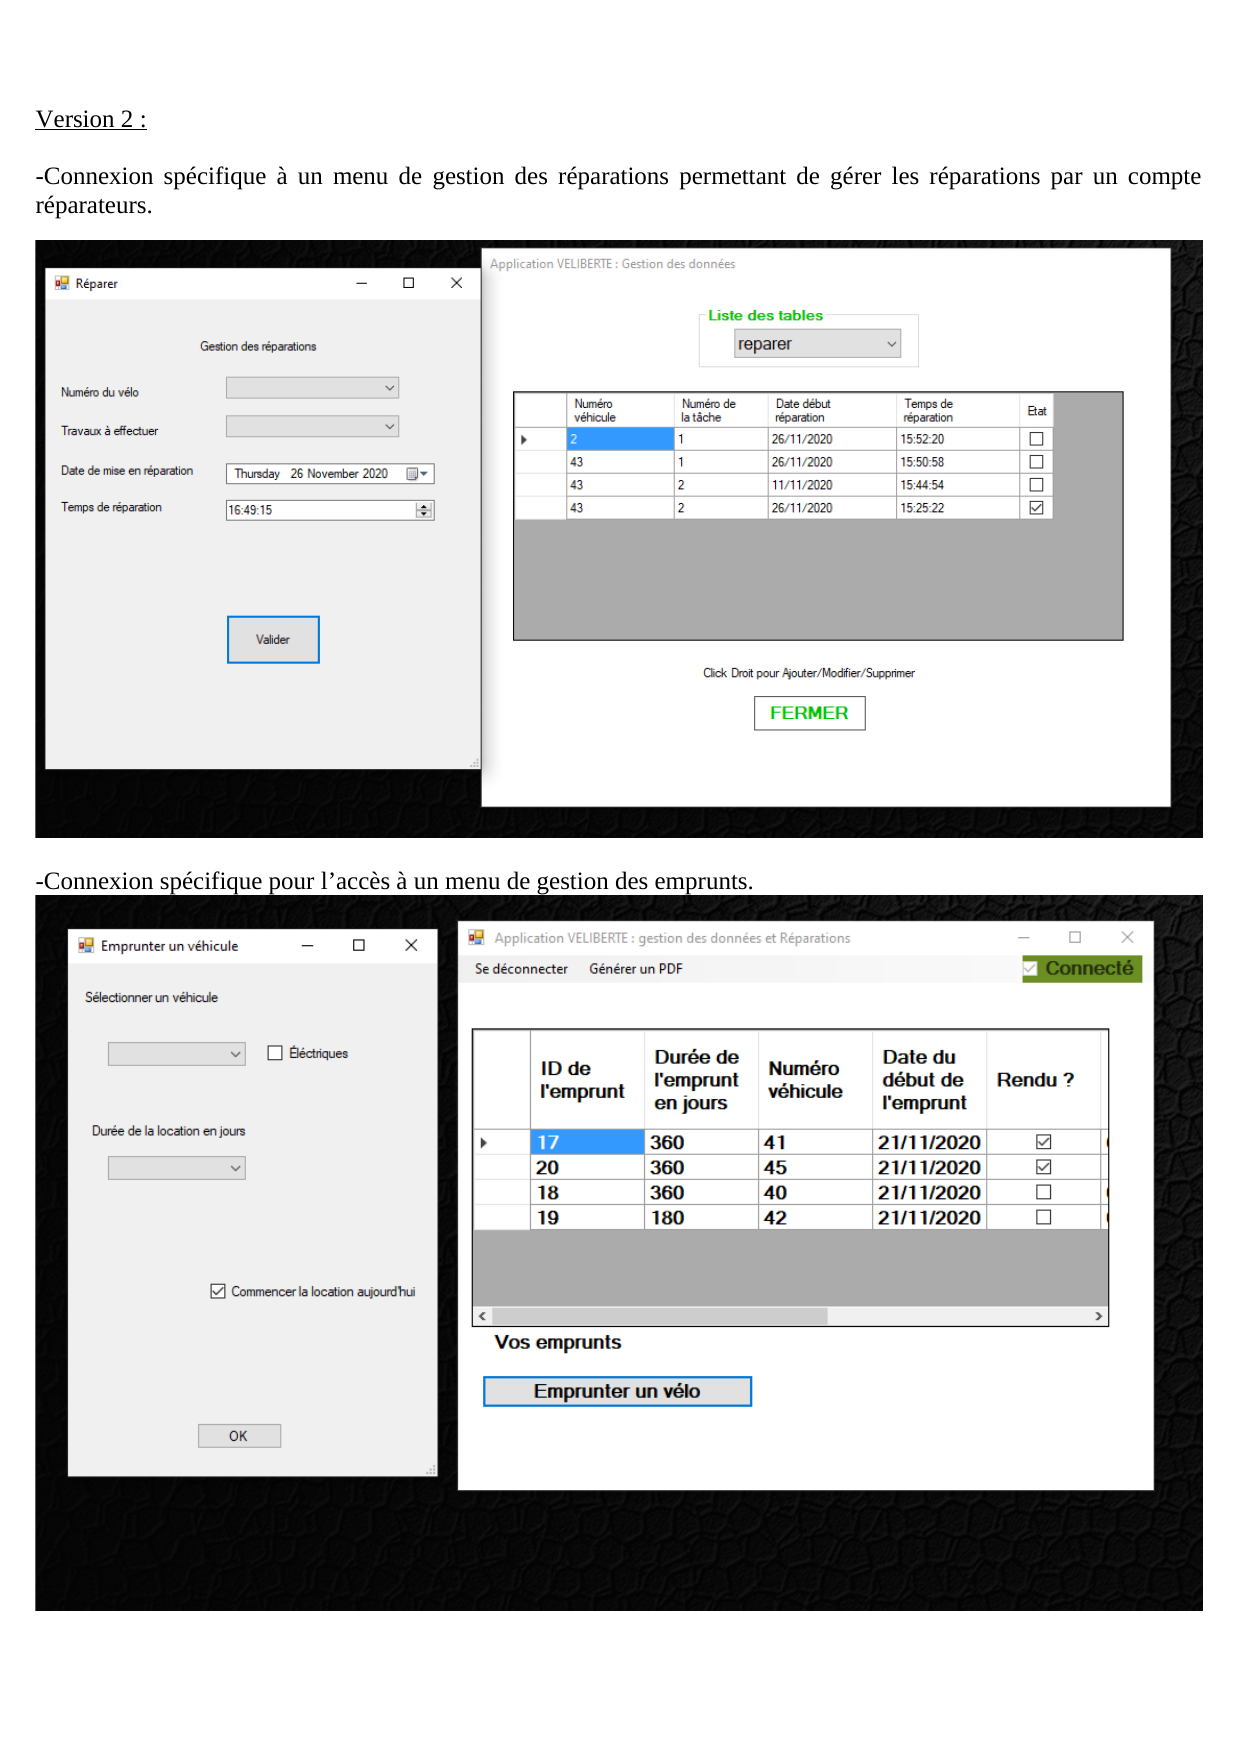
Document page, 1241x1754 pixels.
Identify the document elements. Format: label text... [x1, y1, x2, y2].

picture [35, 240, 1203, 838]
subtitle Version 2 : [35, 104, 1203, 132]
subtitle -Connexion spécifique pour l’accès à un menu de gestion des emprunts. [35, 866, 1203, 895]
subtitle -Connexion spécifique à un menu de gestion des réparations permettant de gérer les réparations par un compte réparateurs. [35, 161, 1203, 219]
picture [35, 895, 1203, 1611]
